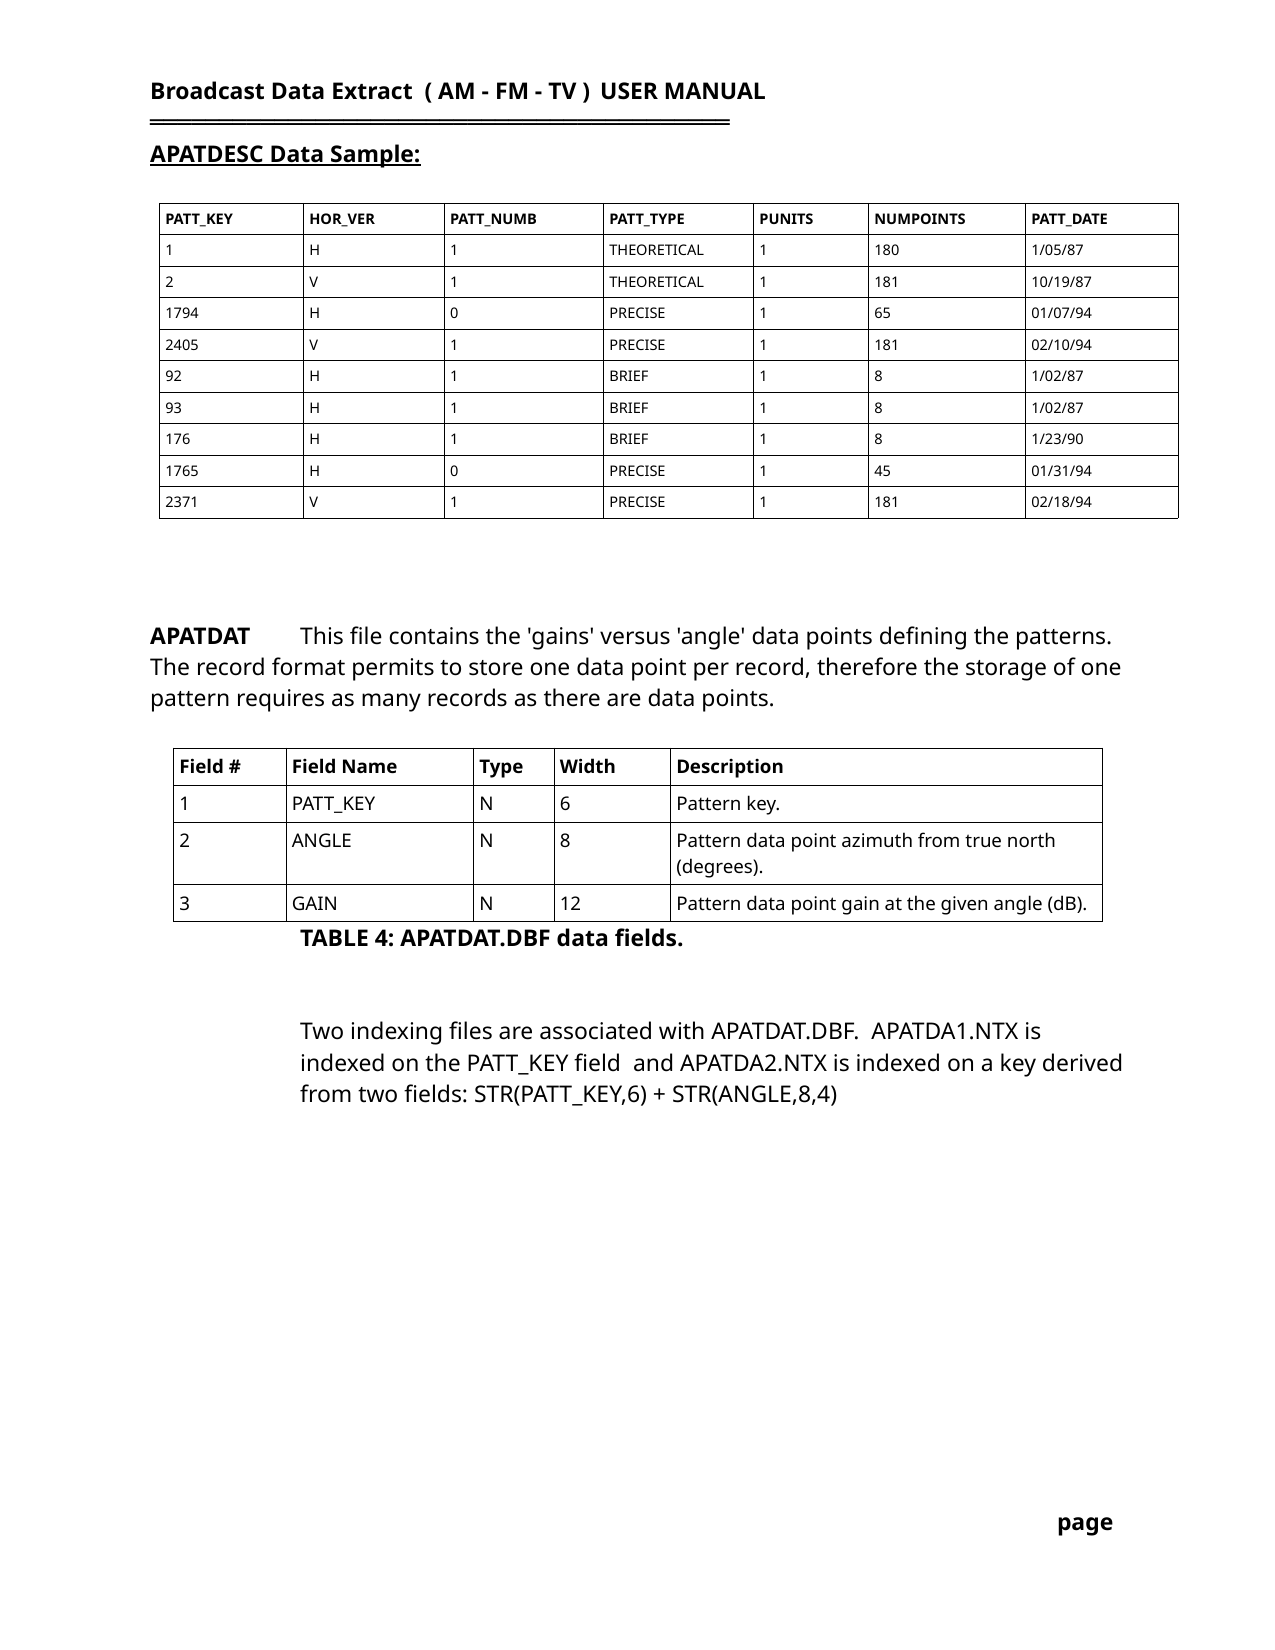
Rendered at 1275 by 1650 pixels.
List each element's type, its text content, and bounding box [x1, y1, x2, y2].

table_cell Pattern key. [671, 786, 1102, 822]
table_cell ANGLE [287, 823, 473, 884]
table_cell 2 [160, 267, 303, 297]
table_cell PATT_KEY [287, 786, 473, 822]
text APATDAT This file contains the 'gains' versus 'angle' data points defining the patterns. The record format permits to store one data point per record, therefore the storage of one pattern requires as many records as there are data points. [150, 620, 1125, 713]
table_cell 1/02/87 [1026, 361, 1178, 392]
table_cell GAIN [287, 885, 473, 921]
table_header HOR_VER [304, 204, 444, 234]
table_cell H [304, 424, 444, 454]
table_cell 02/18/94 [1026, 487, 1178, 517]
table_cell 181 [869, 487, 1025, 517]
table_header Width [555, 749, 670, 784]
table_cell 1 [160, 235, 303, 266]
table_header Description [671, 749, 1102, 784]
table_cell 6 [555, 786, 670, 822]
table_cell 1 [754, 267, 868, 297]
table_cell 8 [869, 393, 1025, 423]
table_cell 1 [754, 393, 868, 423]
table_cell 1 [754, 456, 868, 486]
table_header NUMPOINTS [869, 204, 1025, 234]
table_cell 1 [754, 298, 868, 329]
table_cell THEORETICAL [604, 267, 753, 297]
table_cell 01/31/94 [1026, 456, 1178, 486]
table_cell PRECISE [604, 330, 753, 360]
table_cell BRIEF [604, 361, 753, 392]
table_cell 1 [445, 487, 603, 517]
table_cell 1 [754, 424, 868, 454]
table_cell 1 [445, 330, 603, 360]
text APATDESC Data Sample: [150, 137, 1125, 169]
table_cell 1 [445, 424, 603, 454]
table_cell 3 [174, 885, 286, 921]
table_cell N [474, 786, 554, 822]
table_cell 10/19/87 [1026, 267, 1178, 297]
table_cell H [304, 361, 444, 392]
table_cell V [304, 330, 444, 360]
table_cell BRIEF [604, 424, 753, 454]
table_cell 1/05/87 [1026, 235, 1178, 266]
table_cell 176 [160, 424, 303, 454]
table_cell 1 [445, 393, 603, 423]
table_header PATT_KEY [160, 204, 303, 234]
table_cell 2 [174, 823, 286, 884]
table_cell 0 [445, 298, 603, 329]
table_cell PRECISE [604, 298, 753, 329]
table_cell 1 [754, 361, 868, 392]
table_cell 1 [754, 330, 868, 360]
table_cell 92 [160, 361, 303, 392]
table_header PATT_DATE [1026, 204, 1178, 234]
table_cell 1 [754, 487, 868, 517]
table_cell 1 [174, 786, 286, 822]
table_cell 1765 [160, 456, 303, 486]
table_cell N [474, 823, 554, 884]
table_cell THEORETICAL [604, 235, 753, 266]
table_cell Pattern data point azimuth from true north (degrees). [671, 823, 1102, 884]
table_cell 180 [869, 235, 1025, 266]
table_cell 02/10/94 [1026, 330, 1178, 360]
table_cell 1 [445, 267, 603, 297]
table_cell 65 [869, 298, 1025, 329]
table_cell 12 [555, 885, 670, 921]
table_cell H [304, 456, 444, 486]
table_header Type [474, 749, 554, 784]
table_cell V [304, 267, 444, 297]
table_cell 93 [160, 393, 303, 423]
table_cell 1 [754, 235, 868, 266]
table_cell V [304, 487, 444, 517]
table_header Field Name [287, 749, 473, 784]
table_cell 1794 [160, 298, 303, 329]
table_header PATT_TYPE [604, 204, 753, 234]
table_cell 8 [869, 361, 1025, 392]
table_cell N [474, 885, 554, 921]
table_cell 2405 [160, 330, 303, 360]
table_cell BRIEF [604, 393, 753, 423]
table_cell 1/02/87 [1026, 393, 1178, 423]
table_cell 1 [445, 361, 603, 392]
table_header PATT_NUMB [445, 204, 603, 234]
table_cell H [304, 393, 444, 423]
table_header Field # [174, 749, 286, 784]
table_cell PRECISE [604, 456, 753, 486]
table_cell H [304, 235, 444, 266]
table_cell 2371 [160, 487, 303, 517]
table_cell 45 [869, 456, 1025, 486]
table_cell Pattern data point gain at the given angle (dB). [671, 885, 1102, 921]
table_header PUNITS [754, 204, 868, 234]
table_cell 1/23/90 [1026, 424, 1178, 454]
table_cell PRECISE [604, 487, 753, 517]
table_cell 181 [869, 330, 1025, 360]
text Two indexing files are associated with APATDAT.DBF. APATDA1.NTX is indexed on the PATT_KEY field and APATDA2.NTX is indexed on a key derived from two fields: STR(PATT_KEY,6) + STR(ANGLE,8,4) [300, 1015, 1125, 1109]
table_cell 01/07/94 [1026, 298, 1178, 329]
table_cell 8 [555, 823, 670, 884]
table_cell 0 [445, 456, 603, 486]
table_cell 8 [869, 424, 1025, 454]
text TABLE 4: APATDAT.DBF data fields. [150, 921, 1125, 953]
table_cell H [304, 298, 444, 329]
table_cell 1 [445, 235, 603, 266]
table_cell 181 [869, 267, 1025, 297]
